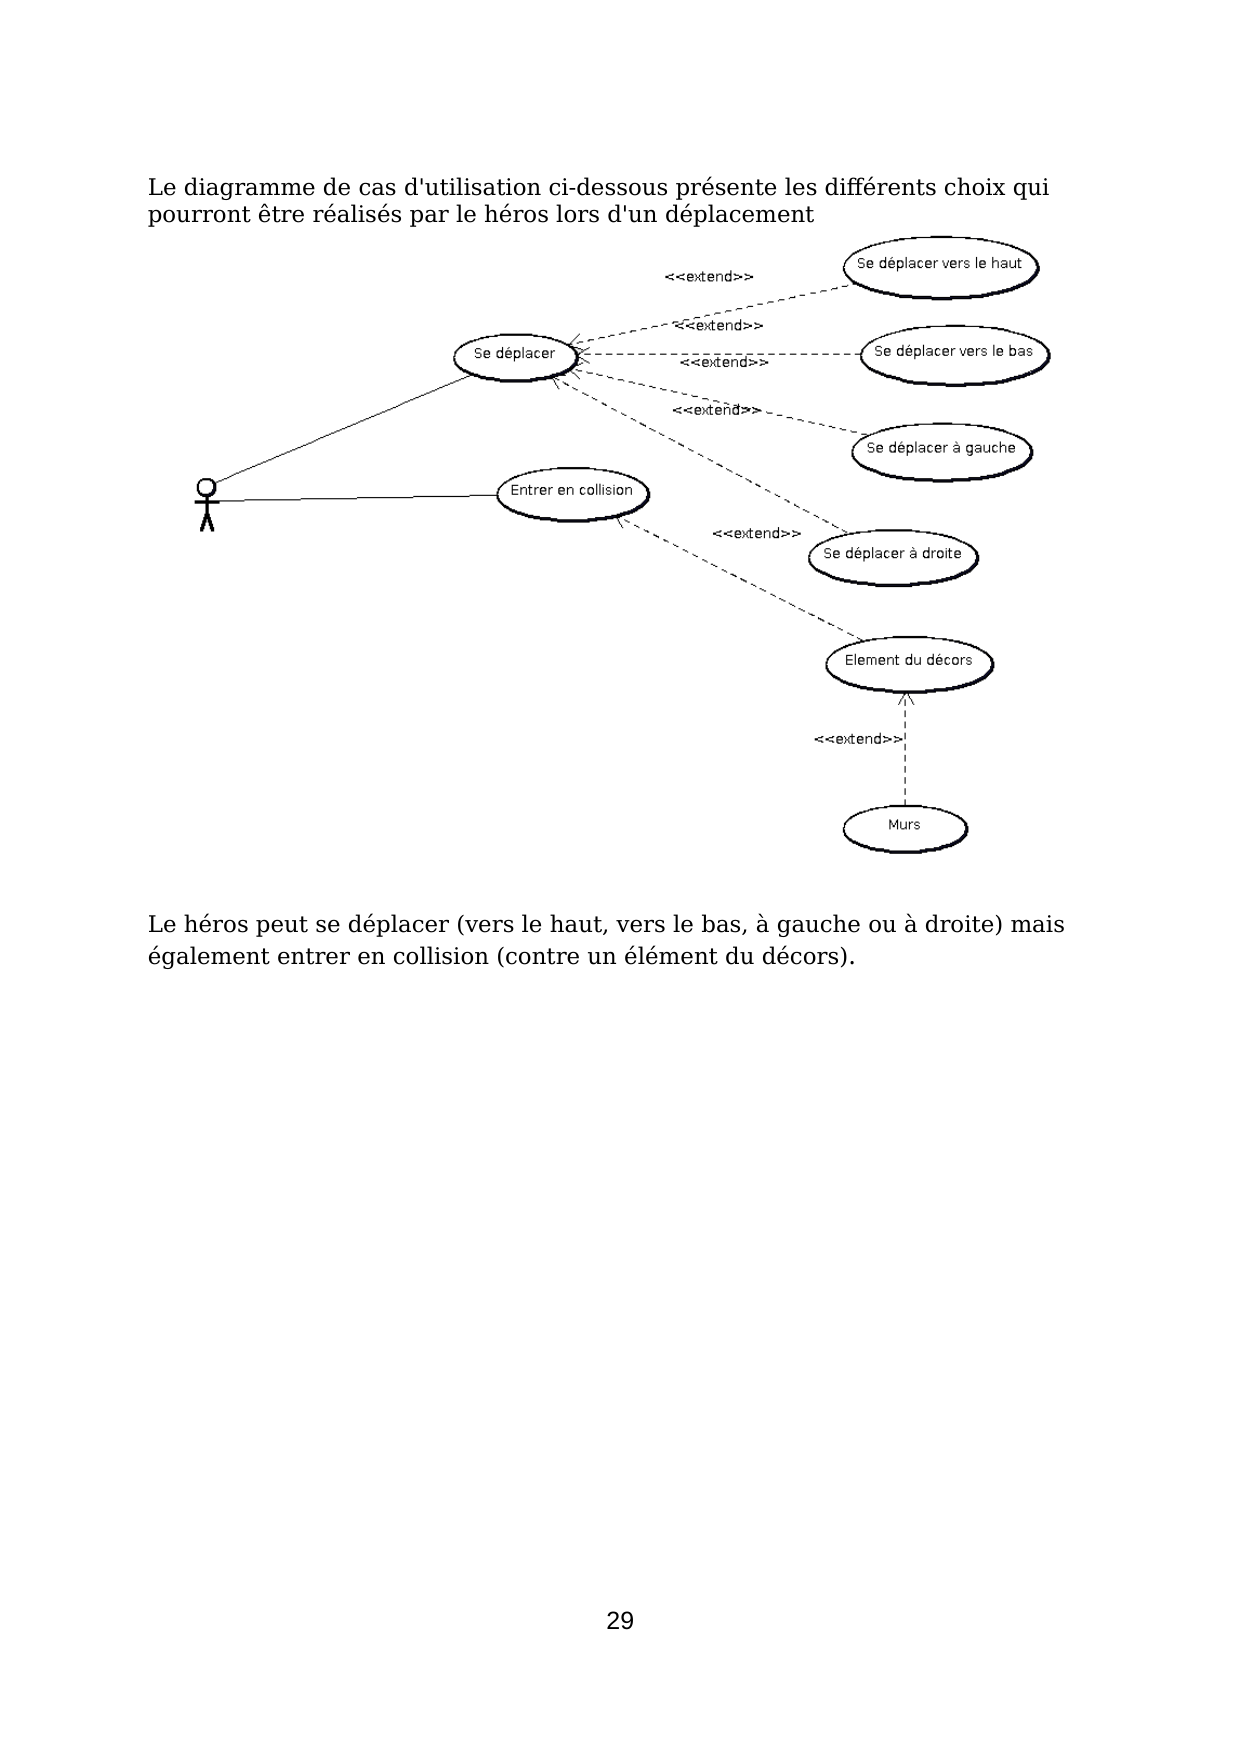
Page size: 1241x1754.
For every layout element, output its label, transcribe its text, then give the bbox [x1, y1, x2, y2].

text Le héros peut se déplacer (vers le haut, vers le bas, à gauche ou à droite) mais également entrer en collision (contre un élément du décors). [148, 911, 1093, 972]
picture [159, 227, 1081, 885]
text Le diagramme de cas d'utilisation ci-dessous présente les différents choix qui pourront être réalisés par le héros lors d'un déplacement [148, 174, 1093, 228]
